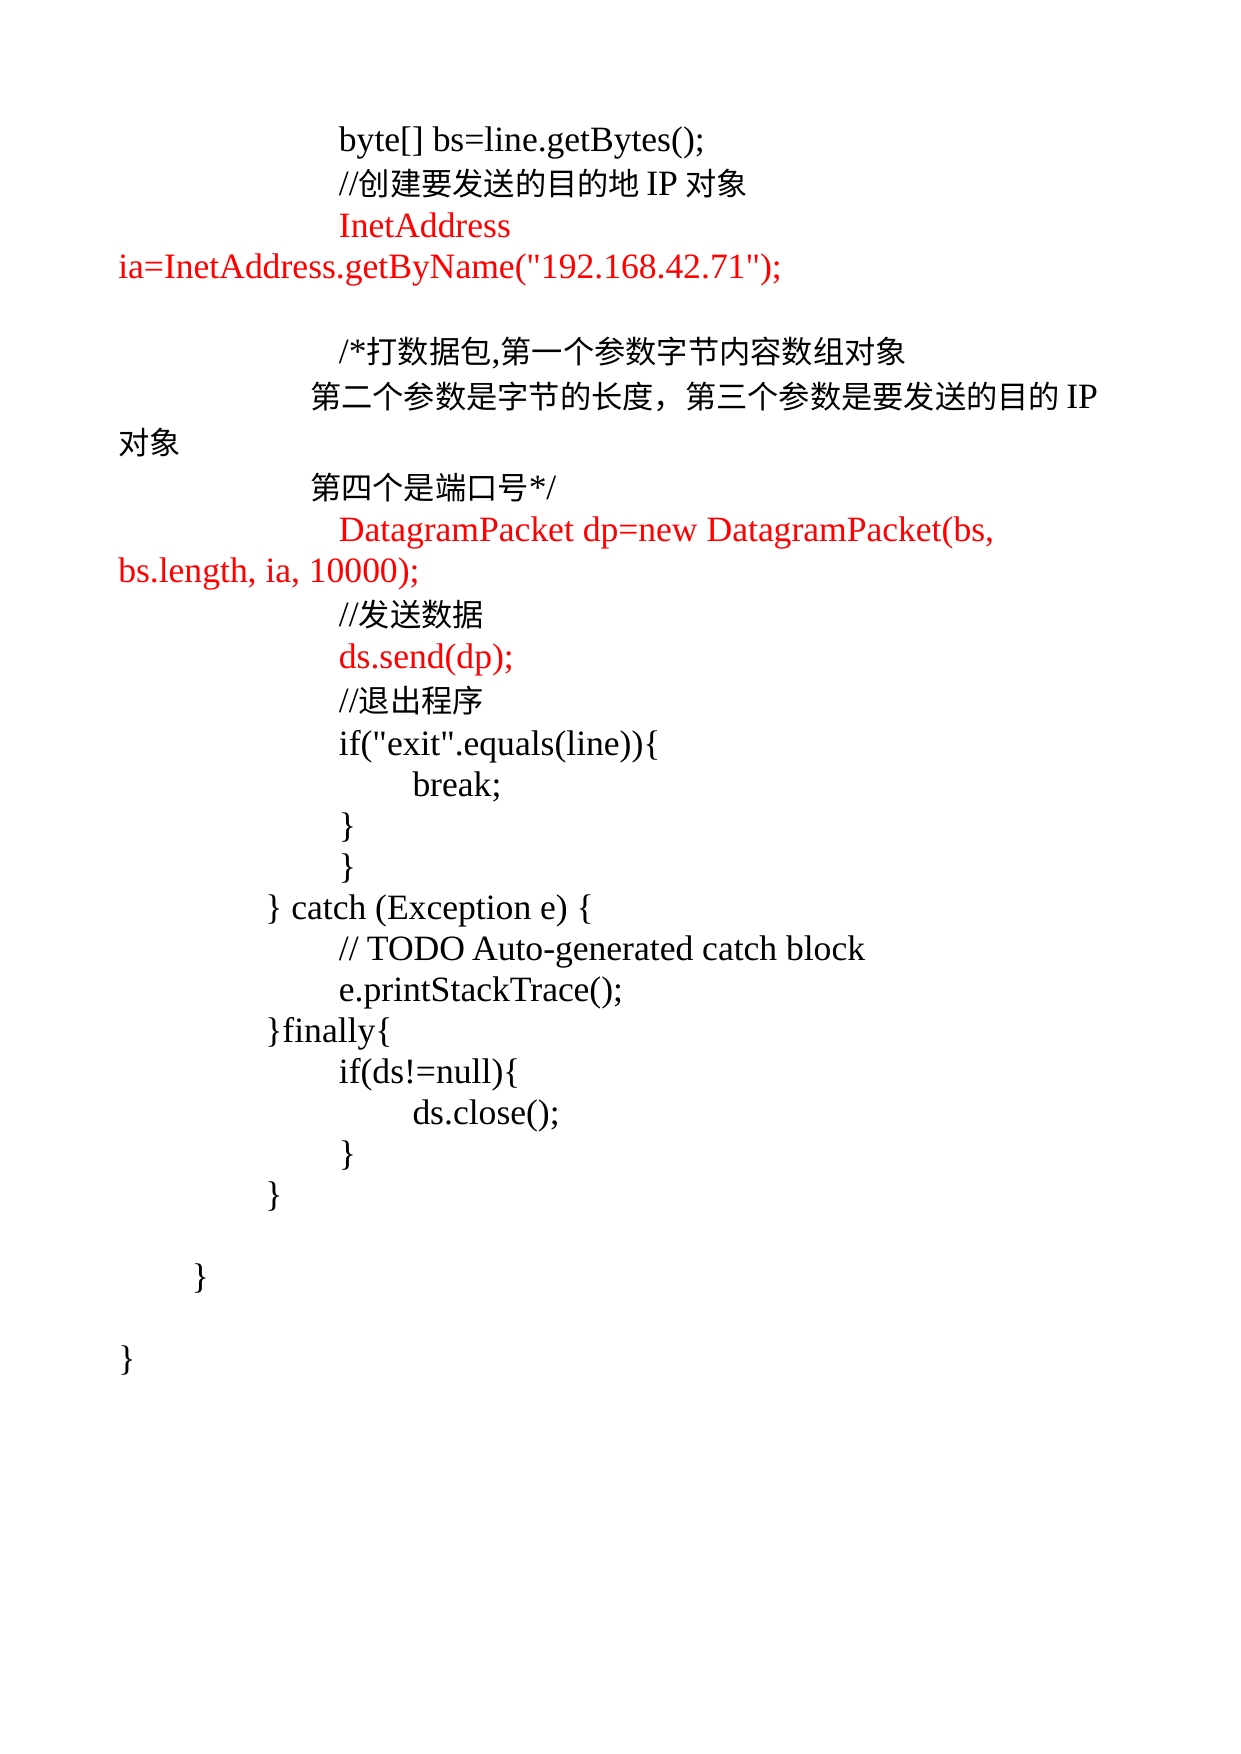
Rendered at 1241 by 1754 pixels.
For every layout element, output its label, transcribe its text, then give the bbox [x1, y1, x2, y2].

text 第四个是端口号*/ [118, 463, 1122, 508]
text } [118, 804, 1122, 845]
text 第二个参数是字节的长度，第三个参数是要发送的目的IP对象 [118, 373, 1122, 463]
text if(ds!=null){ [118, 1050, 1122, 1091]
text //退出程序 [118, 677, 1122, 722]
text } catch (Exception e) { [118, 886, 1122, 927]
text // TODO Auto-generated catch block [118, 927, 1122, 968]
text ds.send(dp); [118, 636, 1122, 677]
text } [118, 845, 1122, 886]
text } [118, 1173, 1122, 1214]
text //创建要发送的目的地IP对象 [118, 159, 1122, 204]
text //发送数据 [118, 590, 1122, 636]
text if("exit".equals(line)){ [118, 722, 1122, 763]
text DatagramPacket dp=new DatagramPacket(bs, bs.length, ia, 10000); [118, 508, 1122, 590]
text } [118, 1337, 1122, 1378]
text break; [118, 763, 1122, 804]
text InetAddress ia=InetAddress.getByName("192.168.42.71"); [118, 204, 1122, 286]
text }finally{ [118, 1009, 1122, 1050]
text byte[] bs=line.getBytes(); [118, 118, 1122, 159]
text /*打数据包,第一个参数字节内容数组对象 [118, 327, 1122, 373]
text ds.close(); [118, 1091, 1122, 1132]
text } [118, 1255, 1122, 1296]
text } [118, 1132, 1122, 1173]
text e.printStackTrace(); [118, 968, 1122, 1009]
